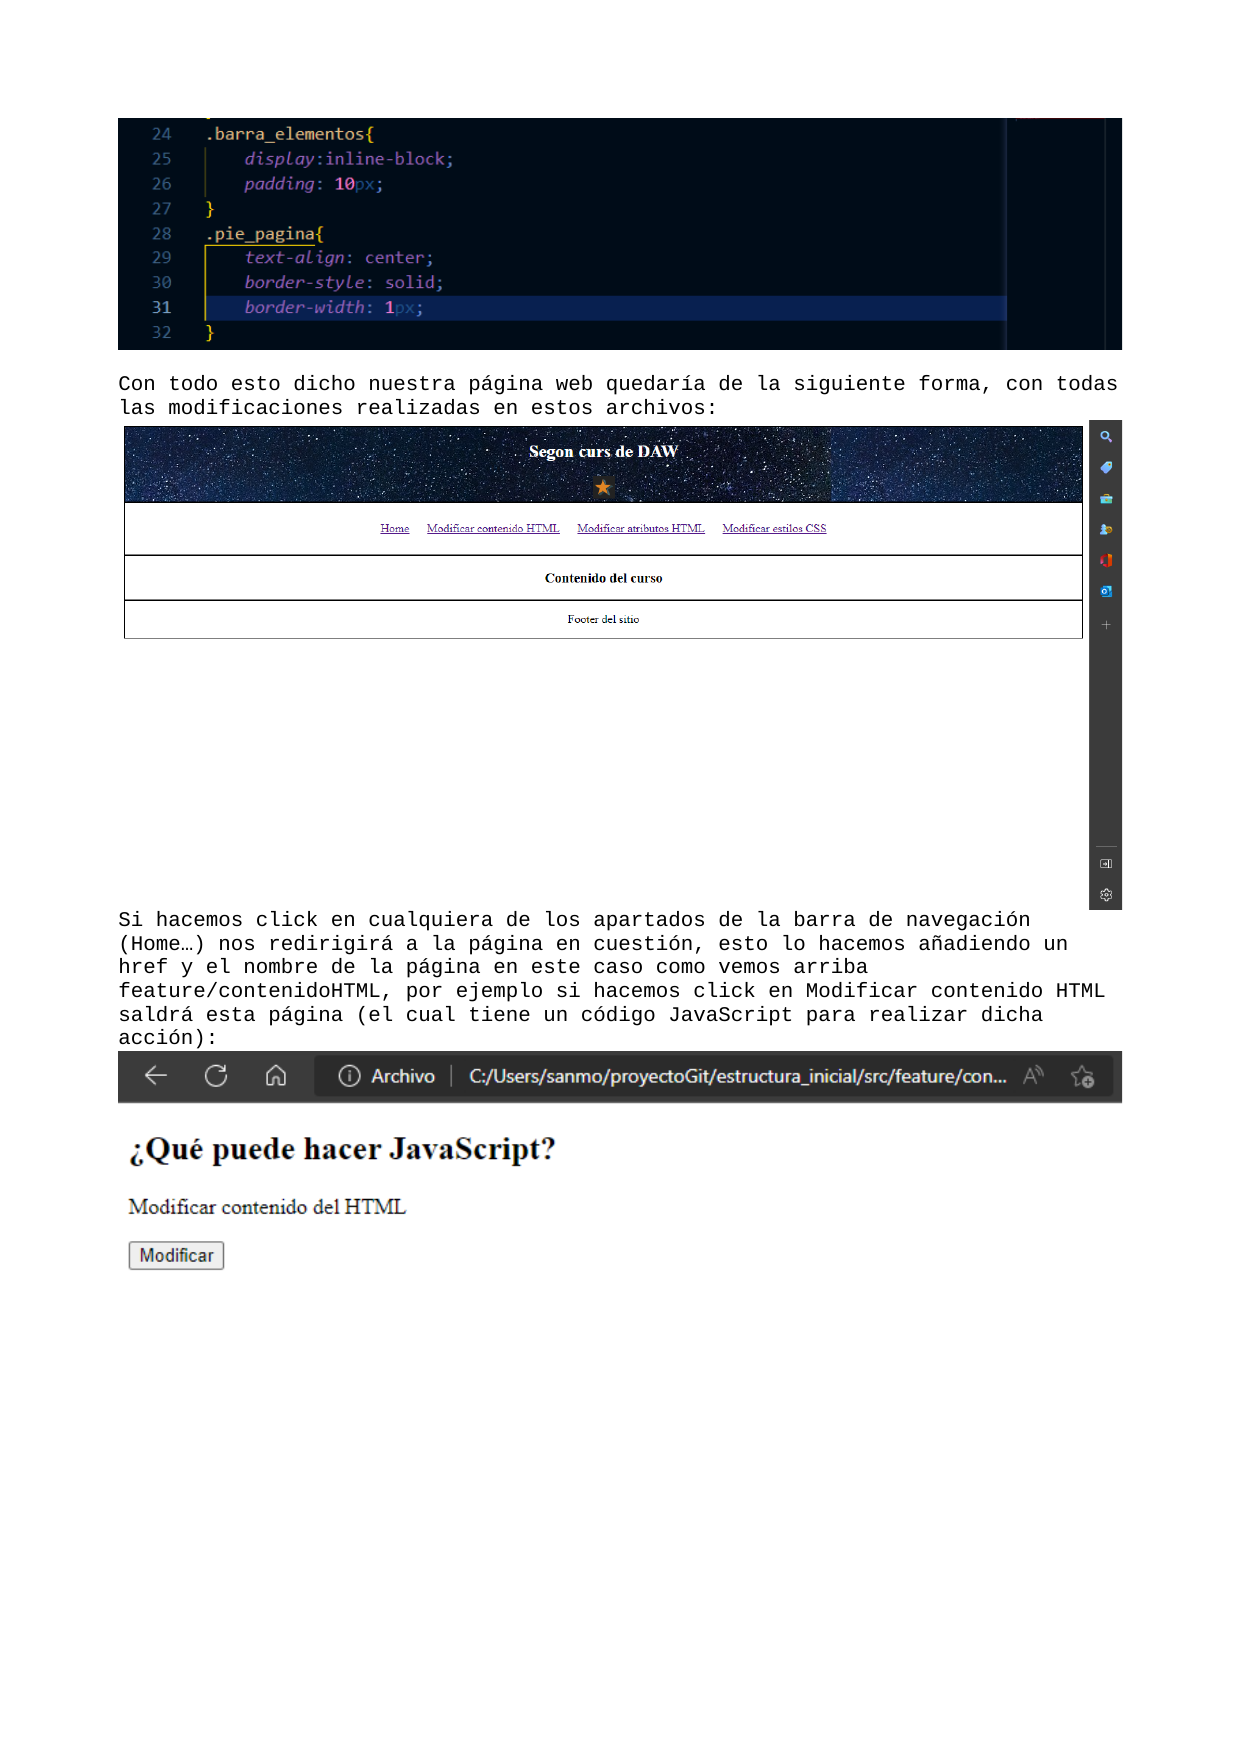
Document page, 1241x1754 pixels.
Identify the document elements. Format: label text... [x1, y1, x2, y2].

picture [118, 1051, 1123, 1534]
text Si hacemos click en cualquiera de los apartados de la barra de navegación (Home…) nos redirigirá a la página en cuestión, esto lo hacemos añadiendo un href y el nombre de la página en este caso como vemos arriba feature/contenidoHTML, por ejemplo si hacemos click en Modificar contenido HTML saldrá esta página (el cual tiene un código JavaScript para realizar dicha acción): [118, 910, 1122, 1051]
picture [118, 420, 1123, 910]
picture [118, 118, 1123, 350]
text Con todo esto dicho nuestra página web quedaría de la siguiente forma, con todas las modificaciones realizadas en estos archivos: [118, 373, 1122, 420]
